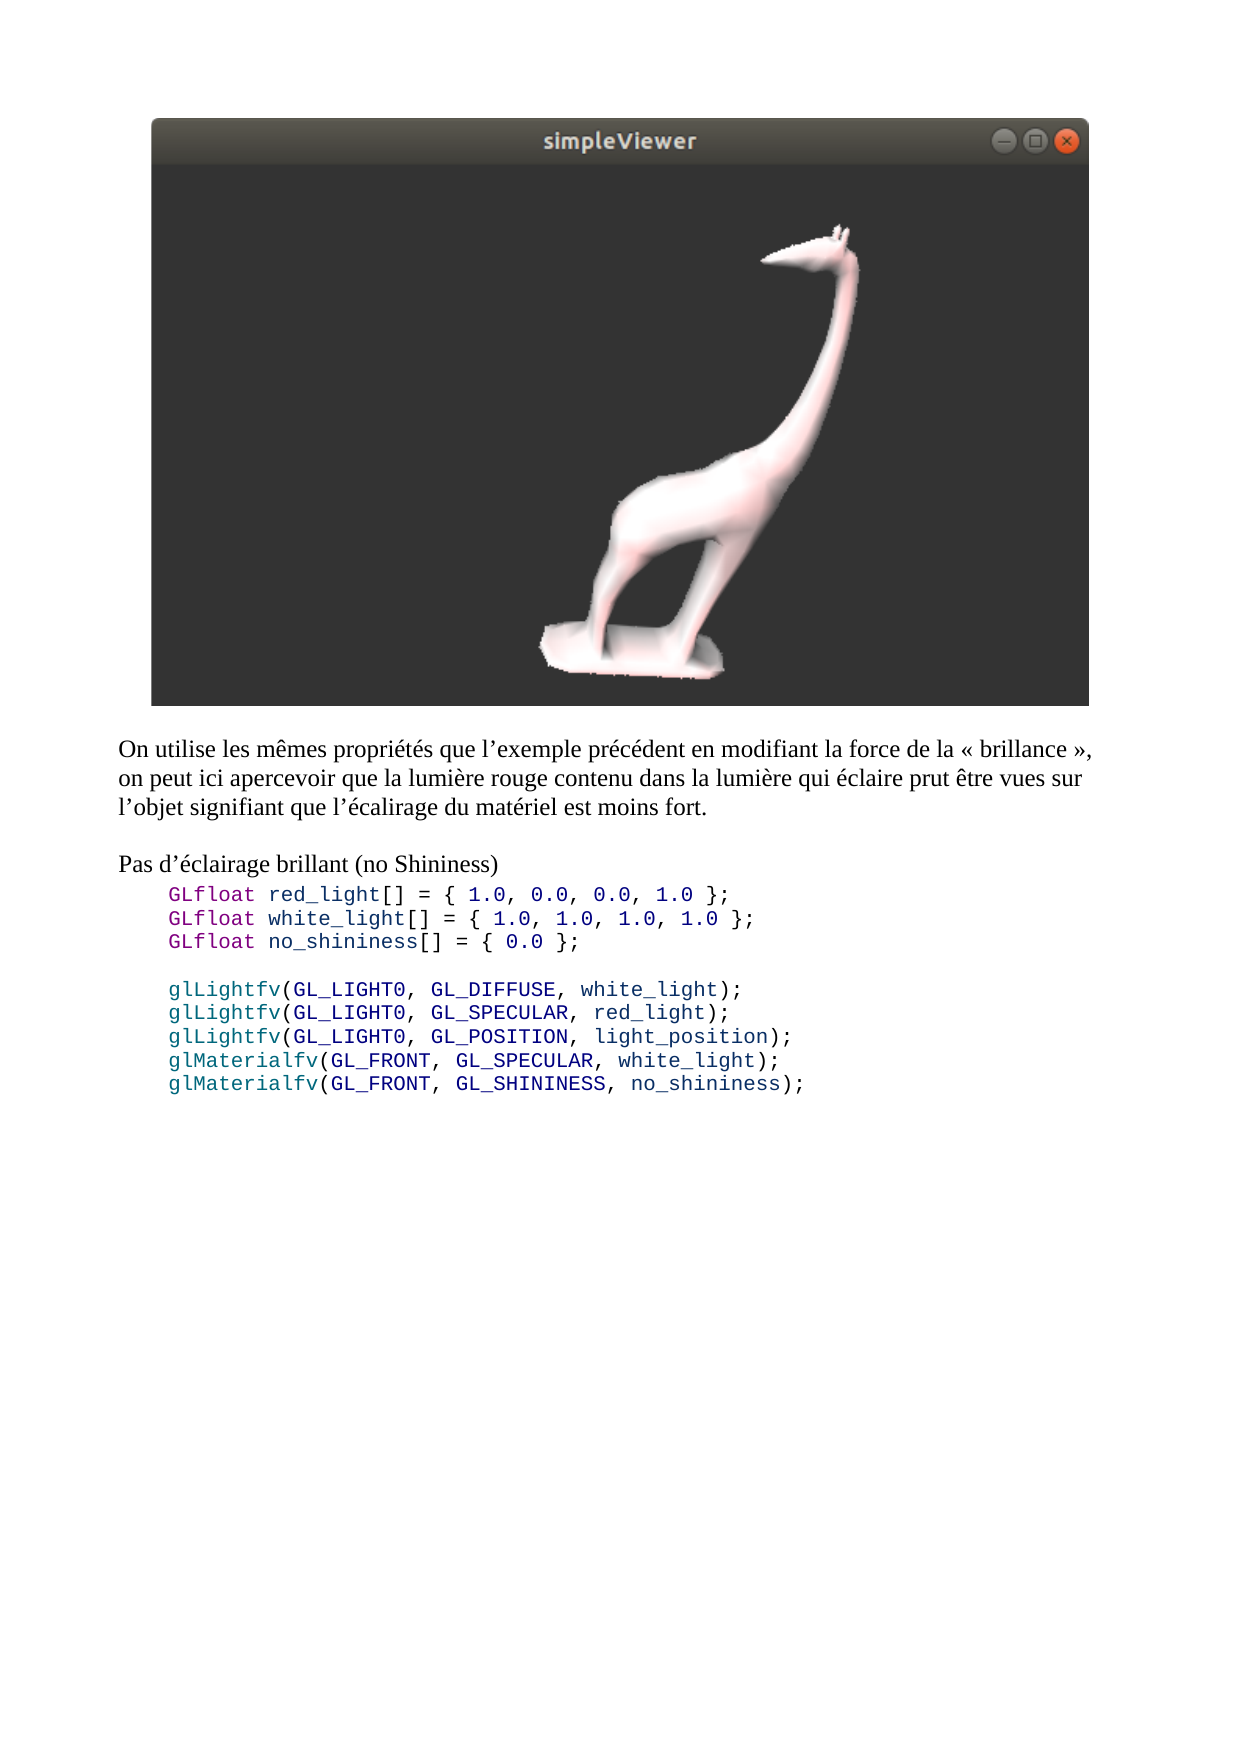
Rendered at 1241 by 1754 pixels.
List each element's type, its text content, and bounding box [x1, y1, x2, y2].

text GLfloat red_light[] = { 1.0, 0.0, 0.0, 1.0 }; [118, 878, 1122, 908]
text glLightfv(GL_LIGHT0, GL_SPECULAR, red_light); [118, 1002, 1122, 1026]
text On utilise les mêmes propriétés que l’exemple précédent en modifiant la force de la « brillance », on peut ici apercevoir que la lumière rouge contenu dans la lumière qui éclaire prut être vues sur l’objet signifiant que l’écalirage du matériel est moins fort. [118, 734, 1122, 821]
text glLightfv(GL_LIGHT0, GL_POSITION, light_position); [118, 1026, 1122, 1049]
text glLightfv(GL_LIGHT0, GL_DIFFUSE, white_light); [118, 979, 1122, 1002]
picture [151, 118, 1089, 706]
text GLfloat white_light[] = { 1.0, 1.0, 1.0, 1.0 }; [118, 908, 1122, 931]
text GLfloat no_shininess[] = { 0.0 }; [118, 931, 1122, 955]
text glMaterialfv(GL_FRONT, GL_SHININESS, no_shininess); [118, 1073, 1122, 1097]
text Pas d’éclairage brillant (no Shininess) [118, 849, 1122, 878]
text glMaterialfv(GL_FRONT, GL_SPECULAR, white_light); [118, 1049, 1122, 1073]
